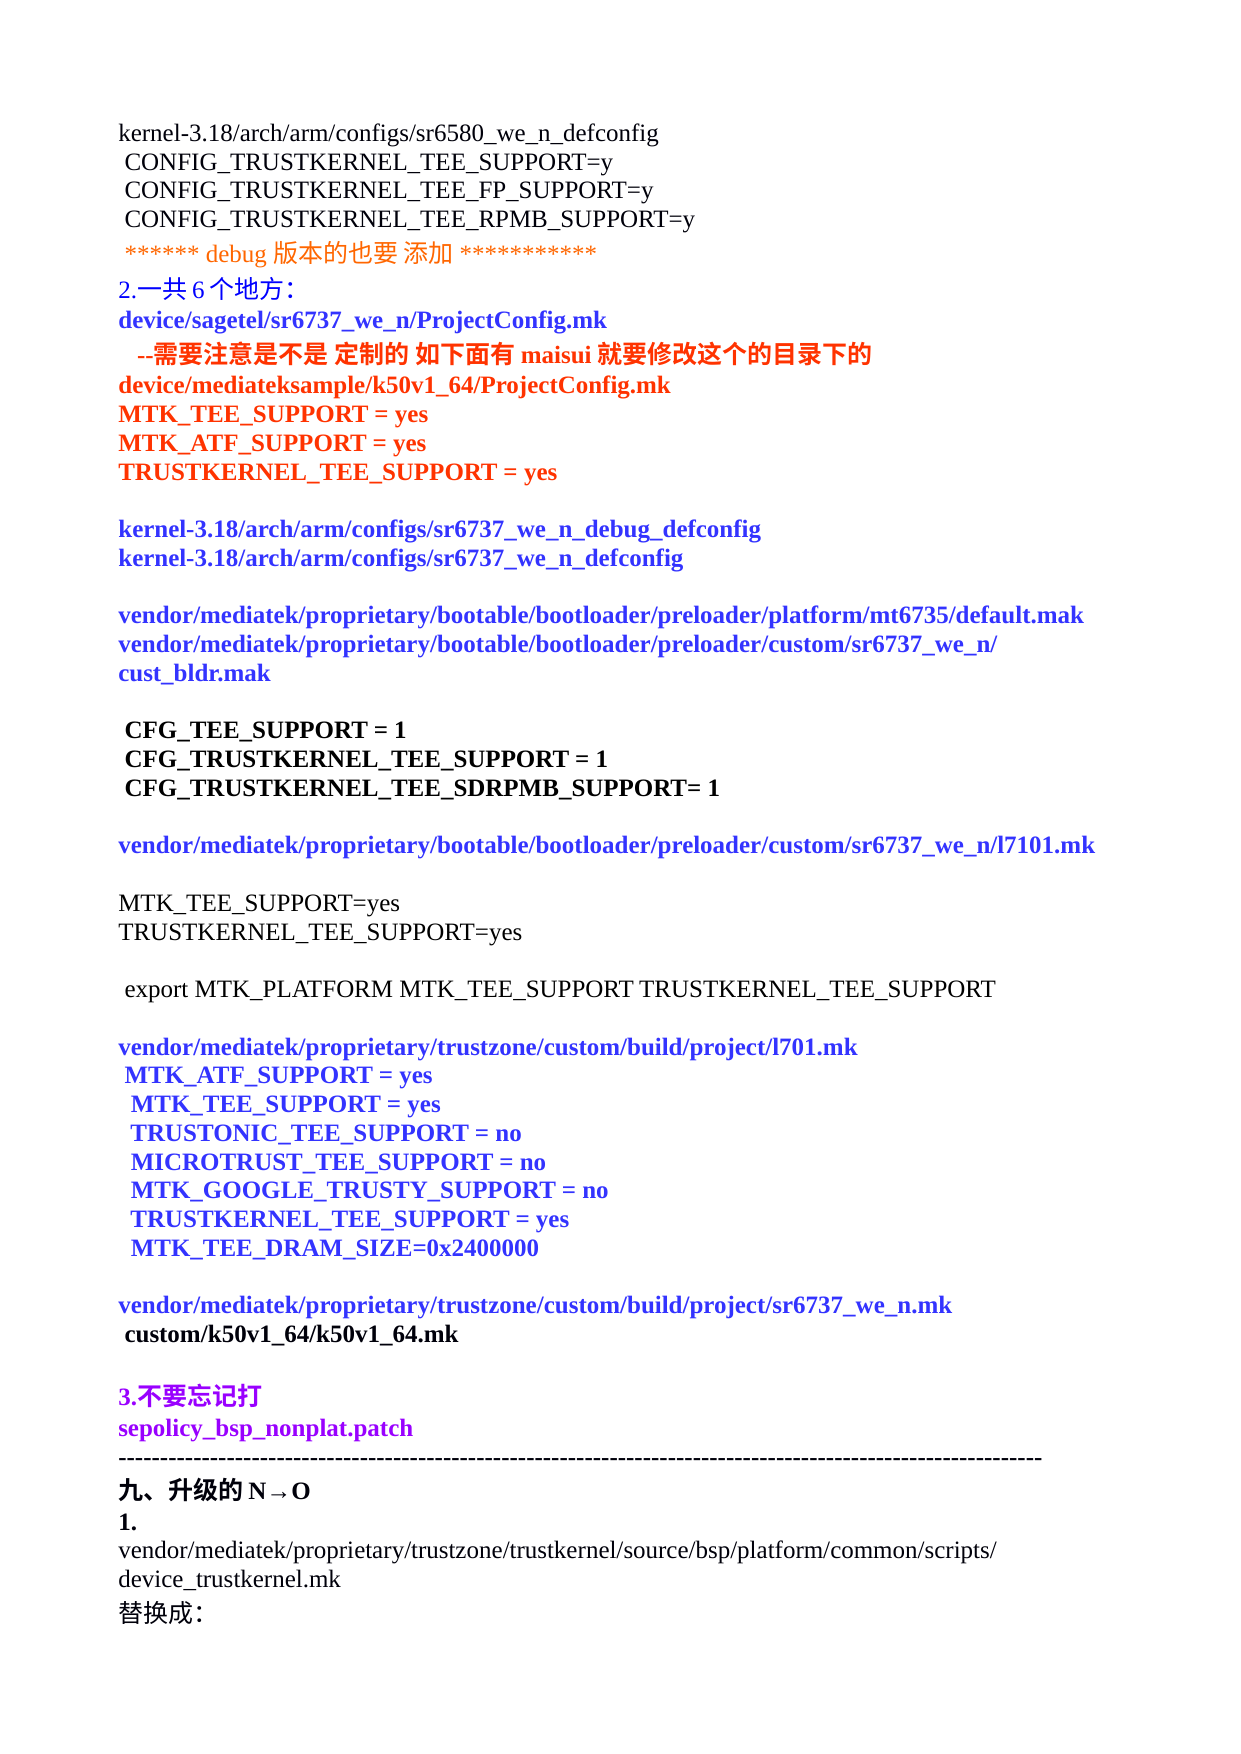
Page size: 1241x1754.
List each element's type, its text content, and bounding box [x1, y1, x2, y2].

text CFG_TEE_SUPPORT = 1 [118, 716, 1122, 744]
text kernel-3.18/arch/arm/configs/sr6737_we_n_defconfig [118, 543, 1122, 572]
text MTK_TEE_DRAM_SIZE=0x2400000 [118, 1233, 1122, 1262]
text export MTK_PLATFORM MTK_TEE_SUPPORT TRUSTKERNEL_TEE_SUPPORT [118, 974, 1122, 1003]
text --需要注意是不是 定制的 如下面有 maisui 就要修改这个的目录下的 [118, 334, 1122, 371]
text vendor/mediatek/proprietary/bootable/bootloader/preloader/custom/sr6737_we_n/l7101.mk [118, 831, 1122, 859]
text ****** debug 版本的也要 添加 *********** [118, 233, 1122, 269]
text MTK_TEE_SUPPORT=yes [118, 888, 1122, 917]
text device/sagetel/sr6737_we_n/ProjectConfig.mk [118, 306, 1122, 334]
text vendor/mediatek/proprietary/bootable/bootloader/preloader/platform/mt6735/default.mak [118, 601, 1122, 629]
text vendor/mediatek/proprietary/trustzone/custom/build/project/l701.mk [118, 1032, 1122, 1061]
text MTK_TEE_SUPPORT = yes [118, 399, 1122, 428]
text TRUSTKERNEL_TEE_SUPPORT = yes [118, 1204, 1122, 1233]
text 替换成： [118, 1593, 1122, 1629]
text kernel-3.18/arch/arm/configs/sr6737_we_n_debug_defconfig [118, 514, 1122, 543]
text TRUSTONIC_TEE_SUPPORT = no [118, 1118, 1122, 1147]
text CFG_TRUSTKERNEL_TEE_SDRPMB_SUPPORT= 1 [118, 773, 1122, 802]
text MTK_ATF_SUPPORT = yes [118, 428, 1122, 457]
text CONFIG_TRUSTKERNEL_TEE_SUPPORT=y [118, 147, 1122, 176]
text vendor/mediatek/proprietary/bootable/bootloader/preloader/custom/sr6737_we_n/cust_bldr.mak [118, 629, 1122, 687]
text kernel-3.18/arch/arm/configs/sr6580_we_n_defconfig [118, 118, 1122, 147]
text MICROTRUST_TEE_SUPPORT = no [118, 1147, 1122, 1176]
text TRUSTKERNEL_TEE_SUPPORT=yes [118, 917, 1122, 946]
text 3.不要忘记打 [118, 1377, 1122, 1413]
text 2.一共6个地方： [118, 269, 1122, 306]
text CONFIG_TRUSTKERNEL_TEE_RPMB_SUPPORT=y [118, 204, 1122, 233]
text sepolicy_bsp_nonplat.patch [118, 1413, 1122, 1442]
text MTK_TEE_SUPPORT = yes [118, 1089, 1122, 1118]
text vendor/mediatek/proprietary/trustzone/custom/build/project/sr6737_we_n.mk [118, 1291, 1122, 1319]
text MTK_GOOGLE_TRUSTY_SUPPORT = no [118, 1176, 1122, 1204]
text device/mediateksample/k50v1_64/ProjectConfig.mk [118, 371, 1122, 399]
text CFG_TRUSTKERNEL_TEE_SUPPORT = 1 [118, 744, 1122, 773]
text custom/k50v1_64/k50v1_64.mk [118, 1319, 1122, 1348]
text CONFIG_TRUSTKERNEL_TEE_FP_SUPPORT=y [118, 176, 1122, 204]
text --------------------------------------------------------------------------------------------------------------- [118, 1442, 1122, 1471]
text 1. [118, 1507, 1122, 1536]
text TRUSTKERNEL_TEE_SUPPORT = yes [118, 457, 1122, 486]
text vendor/mediatek/proprietary/trustzone/trustkernel/source/bsp/platform/common/scripts/device_trustkernel.mk [118, 1536, 1122, 1593]
text MTK_ATF_SUPPORT = yes [118, 1061, 1122, 1089]
text 九、升级的N→O [118, 1471, 1122, 1507]
